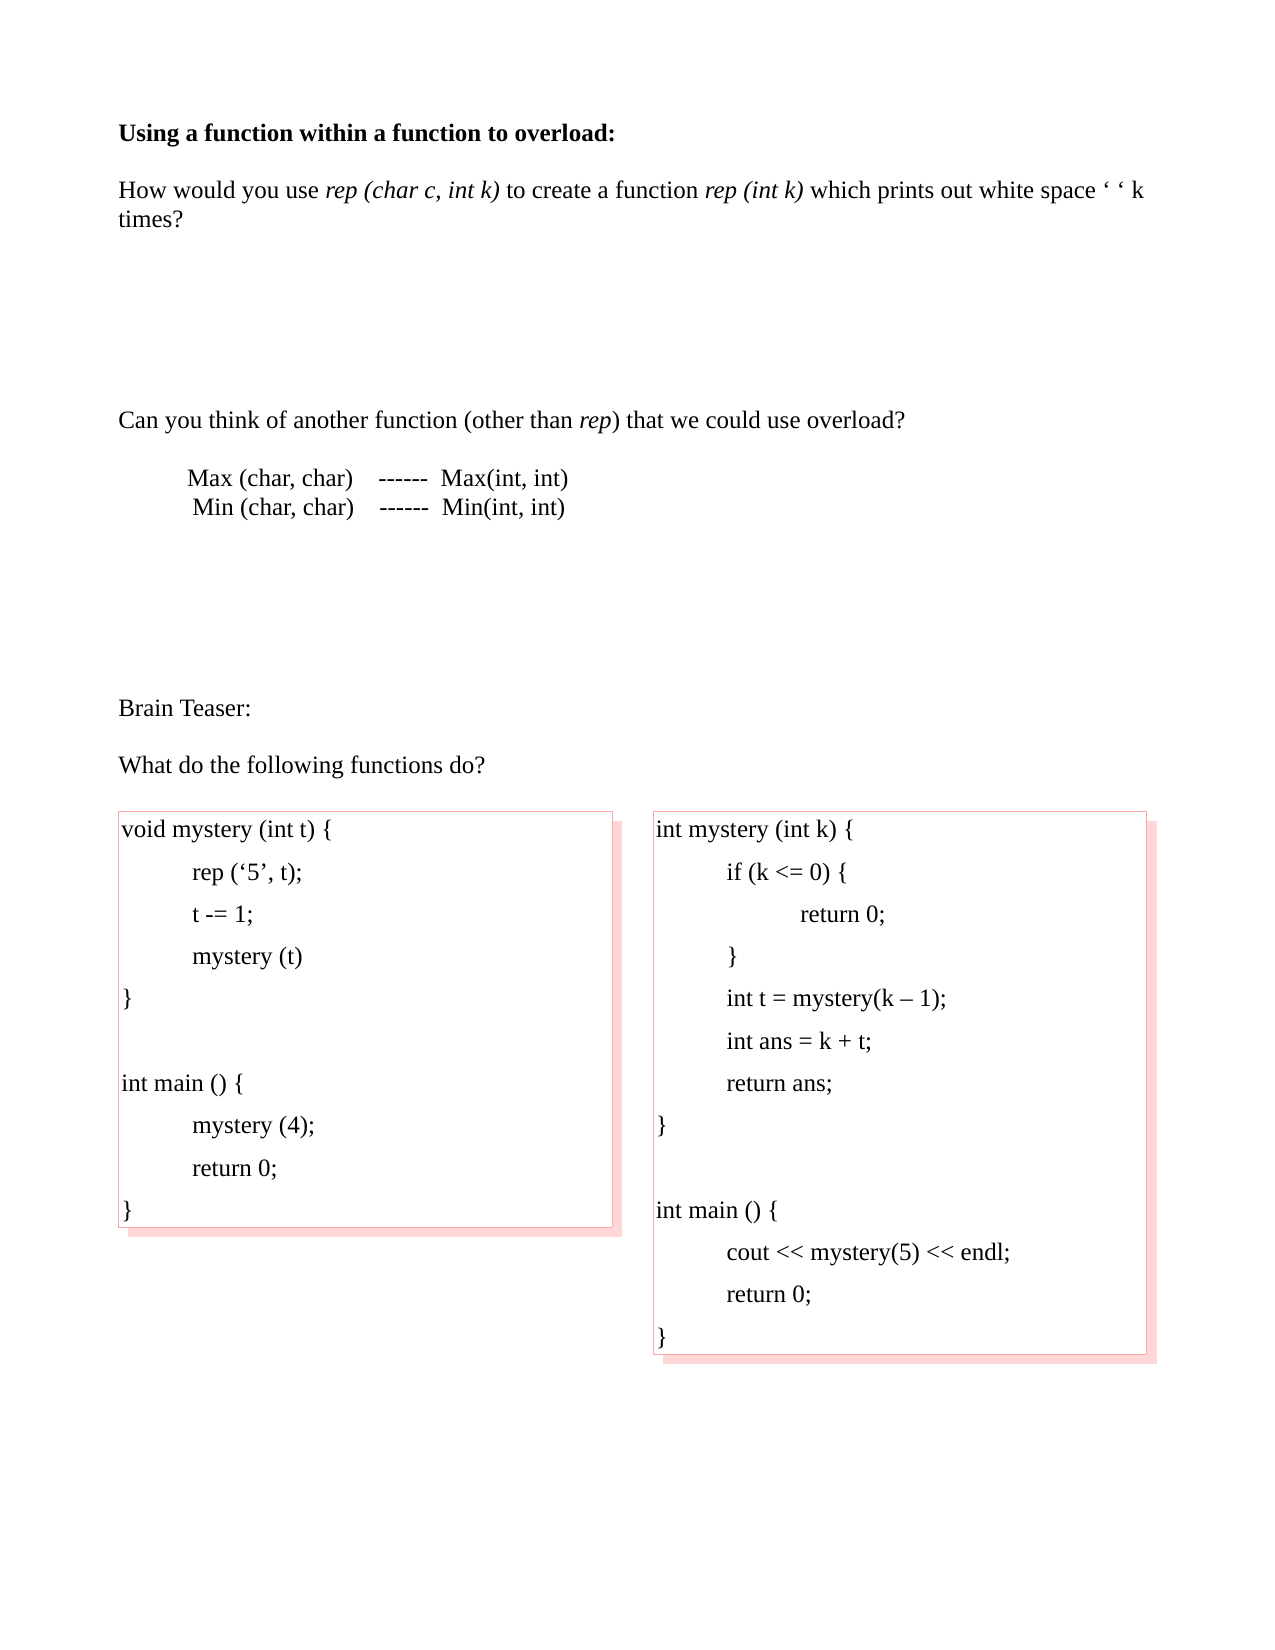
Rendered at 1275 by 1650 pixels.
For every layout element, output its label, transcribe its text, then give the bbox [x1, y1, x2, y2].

text if (k <= 0) { [654, 853, 1146, 888]
text How would you use rep (char c, int k) to create a function rep (int k) which prints out white space ‘ ‘ k times? [118, 176, 1157, 233]
text cout << mystery(5) << endl; [654, 1234, 1146, 1269]
text Max (char, char) ------ Max(int, int) [118, 463, 1157, 492]
text } [654, 1107, 1146, 1142]
text Can you think of another function (other than rep) that we could use overload? [118, 406, 1157, 434]
text mystery (4); [119, 1107, 612, 1142]
text } [654, 1319, 1146, 1354]
text int main () { [119, 1065, 612, 1100]
text t -= 1; [119, 896, 612, 931]
text return 0; [654, 896, 1146, 931]
text return 0; [654, 1276, 1146, 1311]
text int main () { [654, 1192, 1146, 1227]
text } [119, 980, 612, 1015]
text void mystery (int t) { [119, 812, 612, 846]
text int mystery (int k) { [654, 812, 1146, 846]
text } [119, 1192, 612, 1227]
text return ans; [654, 1065, 1146, 1100]
text rep (‘5’, t); [119, 853, 612, 888]
text Min (char, char) ------ Min(int, int) [118, 492, 1157, 521]
text int t = mystery(k – 1); [654, 980, 1146, 1015]
text } [654, 938, 1146, 973]
text int ans = k + t; [654, 1023, 1146, 1058]
text return 0; [119, 1149, 612, 1184]
text mystery (t) [119, 938, 612, 973]
text Using a function within a function to overload: [118, 118, 1157, 147]
text Brain Teaser: [118, 693, 1157, 722]
text What do the following functions do? [118, 751, 1157, 779]
